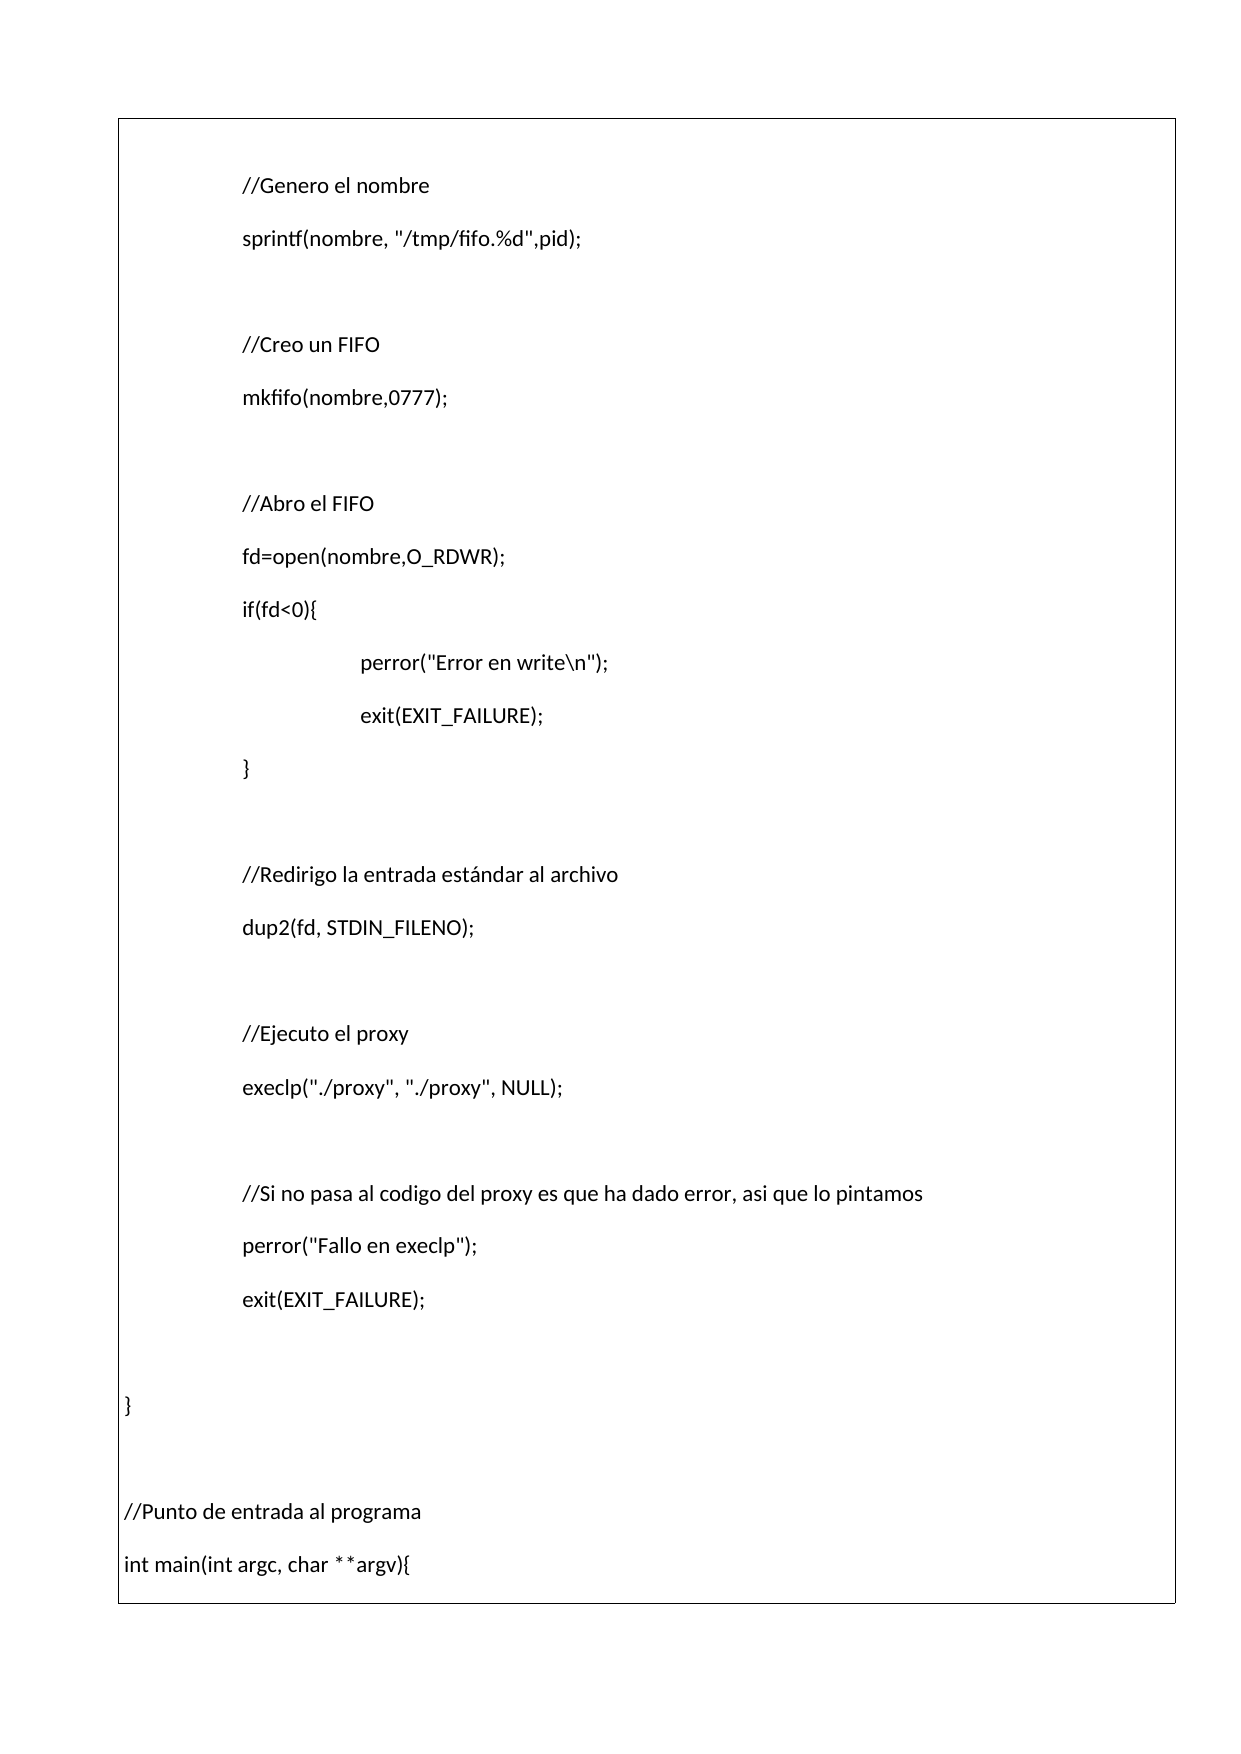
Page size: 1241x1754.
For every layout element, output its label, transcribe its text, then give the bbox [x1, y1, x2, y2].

table_header //Genero el nombre sprintf(nombre, "/tmp/fifo.%d",pid); //Creo un FIFO mkfifo(nombre,0777); //Abro el FIFO fd=open(nombre,O_RDWR); if(fd<0){ perror("Error en write\n"); exit(EXIT_FAILURE); } //Redirigo la entrada estándar al archivo dup2(fd, STDIN_FILENO); //Ejecuto el proxy execlp("./proxy", "./proxy", NULL); //Si no pasa al codigo del proxy es que ha dado error, asi que lo pintamos perror("Fallo en execlp"); exit(EXIT_FAILURE); } //Punto de entrada al programa int main(int argc, char **argv){ [119, 119, 1175, 1603]
